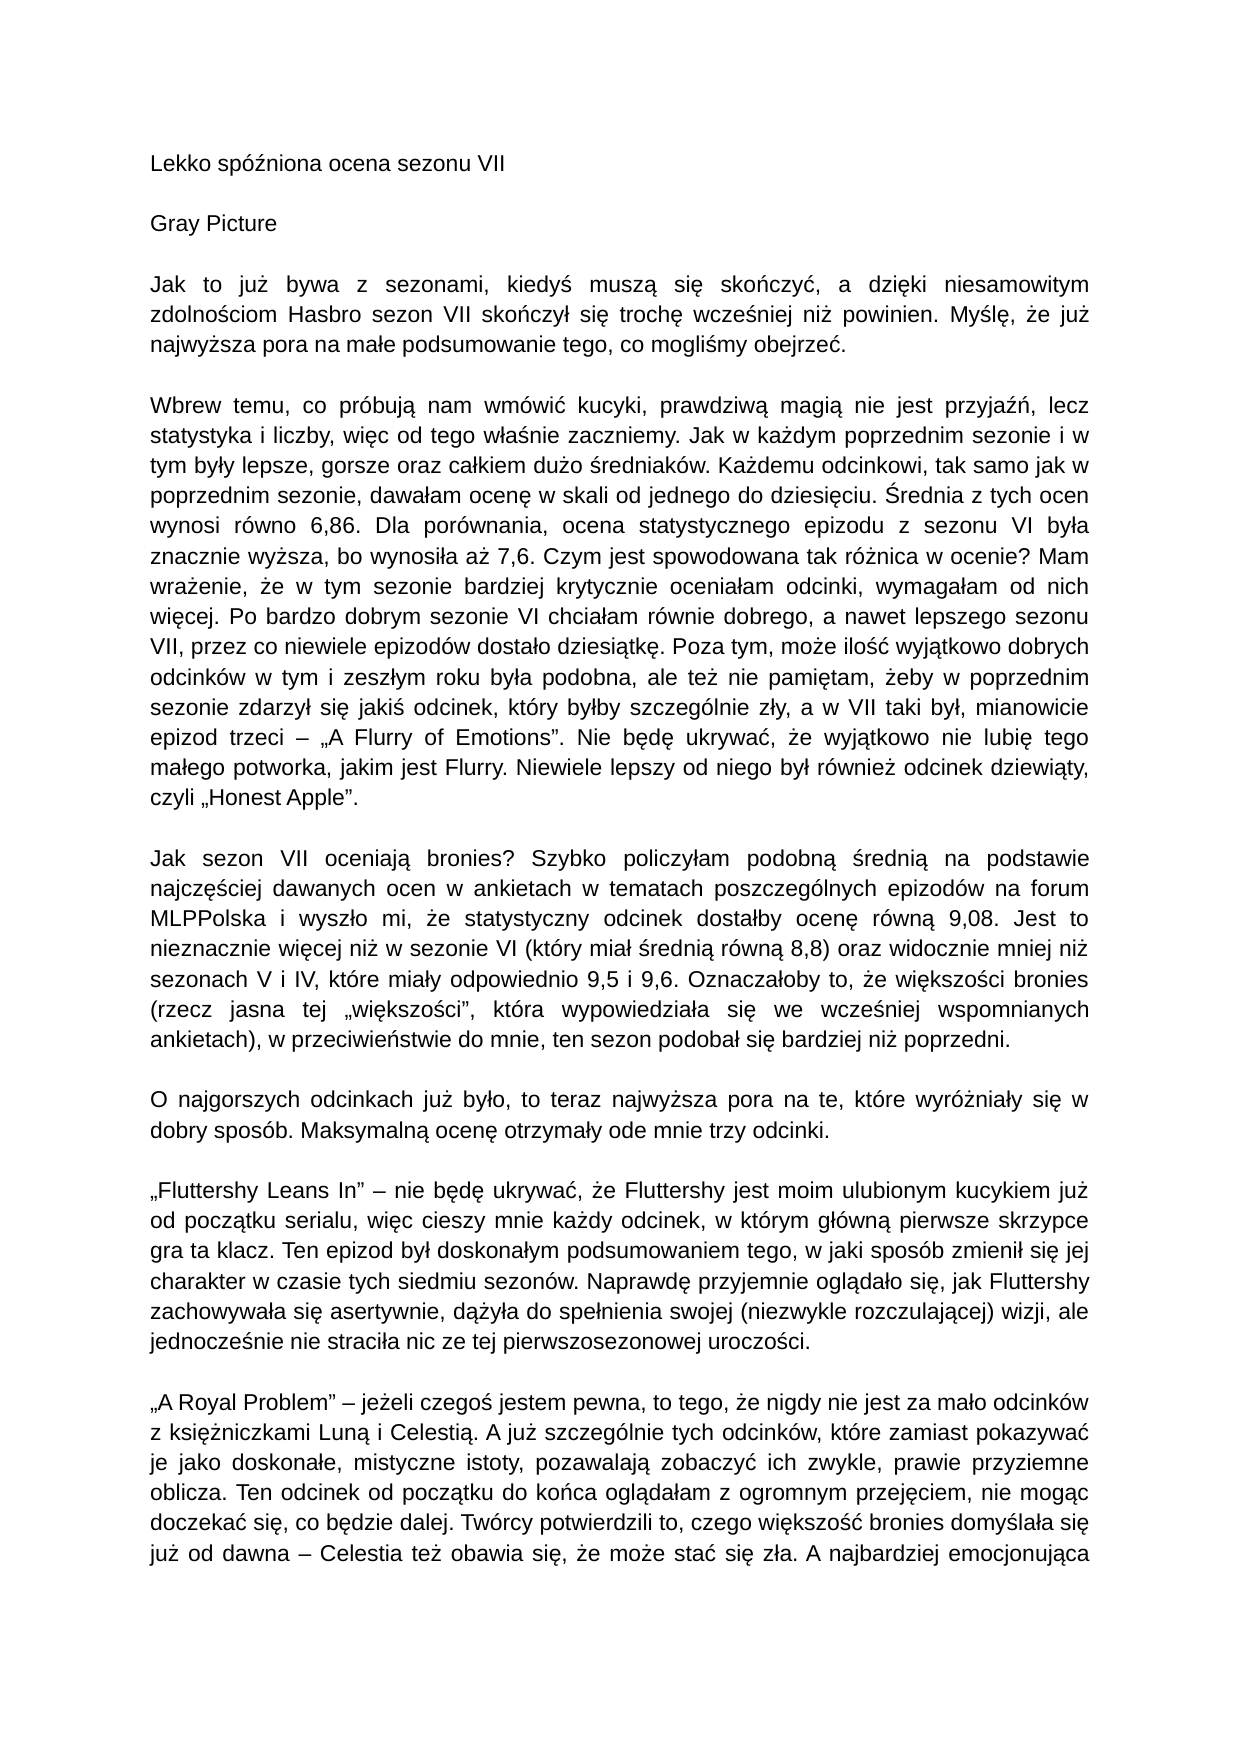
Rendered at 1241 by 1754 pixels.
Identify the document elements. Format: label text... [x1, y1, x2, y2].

text Wbrew temu, co próbują nam wmówić kucyki, prawdziwą magią nie jest przyjaźń, lecz statystyka i liczby, więc od tego właśnie zaczniemy. Jak w każdym poprzednim sezonie i w tym były lepsze, gorsze oraz całkiem dużo średniaków. Każdemu odcinkowi, tak samo jak w poprzednim sezonie, dawałam ocenę w skali od jednego do dziesięciu. Średnia z tych ocen wynosi równo 6,86. Dla porównania, ocena statystycznego epizodu z sezonu VI była znacznie wyższa, bo wynosiła aż 7,6. Czym jest spowodowana tak różnica w ocenie? Mam wrażenie, że w tym sezonie bardziej krytycznie oceniałam odcinki, wymagałam od nich więcej. Po bardzo dobrym sezonie VI chciałam równie dobrego, a nawet lepszego sezonu VII, przez co niewiele epizodów dostało dziesiątkę. Poza tym, może ilość wyjątkowo dobrych odcinków w tym i zeszłym roku była podobna, ale też nie pamiętam, żeby w poprzednim sezonie zdarzył się jakiś odcinek, który byłby szczególnie zły, a w VII taki był, mianowicie epizod trzeci – „A Flurry of Emotions”. Nie będę ukrywać, że wyjątkowo nie lubię tego małego potworka, jakim jest Flurry. Niewiele lepszy od niego był również odcinek dziewiąty, czyli „Honest Apple”. [150, 392, 1090, 811]
text Lekko spóźniona ocena sezonu VII [150, 150, 1090, 176]
text Jak to już bywa z sezonami, kiedyś muszą się skończyć, a dzięki niesamowitym zdolnościom Hasbro sezon VII skończył się trochę wcześniej niż powinien. Myślę, że już najwyższa pora na małe podsumowanie tego, co mogliśmy obejrzeć. [150, 271, 1090, 358]
text Jak sezon VII oceniają bronies? Szybko policzyłam podobną średnią na podstawie najczęściej dawanych ocen w ankietach w tematach poszczególnych epizodów na forum MLPPolska i wyszło mi, że statystyczny odcinek dostałby ocenę równą 9,08. Jest to nieznacznie więcej niż w sezonie VI (który miał średnią równą 8,8) oraz widocznie mniej niż sezonach V i IV, które miały odpowiednio 9,5 i 9,6. Oznaczałoby to, że większości bronies (rzecz jasna tej „większości”, która wypowiedziała się we wcześniej wspomnianych ankietach), w przeciwieństwie do mnie, ten sezon podobał się bardziej niż poprzedni. [150, 845, 1090, 1052]
text Gray Picture [150, 210, 1090, 237]
text „A Royal Problem” – jeżeli czegoś jestem pewna, to tego, że nigdy nie jest za mało odcinków z księżniczkami Luną i Celestią. A już szczególnie tych odcinków, które zamiast pokazywać je jako doskonałe, mistyczne istoty, pozawalają zobaczyć ich zwykle, prawie przyziemne oblicza. Ten odcinek od początku do końca oglądałam z ogromnym przejęciem, nie mogąc doczekać się, co będzie dalej. Twórcy potwierdzili to, czego większość bronies domyślała się już od dawna – Celestia też obawia się, że może stać się zła. A najbardziej emocjonująca [150, 1388, 1090, 1566]
text O najgorszych odcinkach już było, to teraz najwyższa pora na te, które wyróżniały się w dobry sposób. Maksymalną ocenę otrzymały ode mnie trzy odcinki. [150, 1086, 1090, 1143]
text „Fluttershy Leans In” – nie będę ukrywać, że Fluttershy jest moim ulubionym kucykiem już od początku serialu, więc cieszy mnie każdy odcinek, w którym główną pierwsze skrzypce gra ta klacz. Ten epizod był doskonałym podsumowaniem tego, w jaki sposób zmienił się jej charakter w czasie tych siedmiu sezonów. Naprawdę przyjemnie oglądało się, jak Fluttershy zachowywała się asertywnie, dążyła do spełnienia swojej (niezwykle rozczulającej) wizji, ale jednocześnie nie straciła nic ze tej pierwszosezonowej uroczości. [150, 1177, 1090, 1354]
